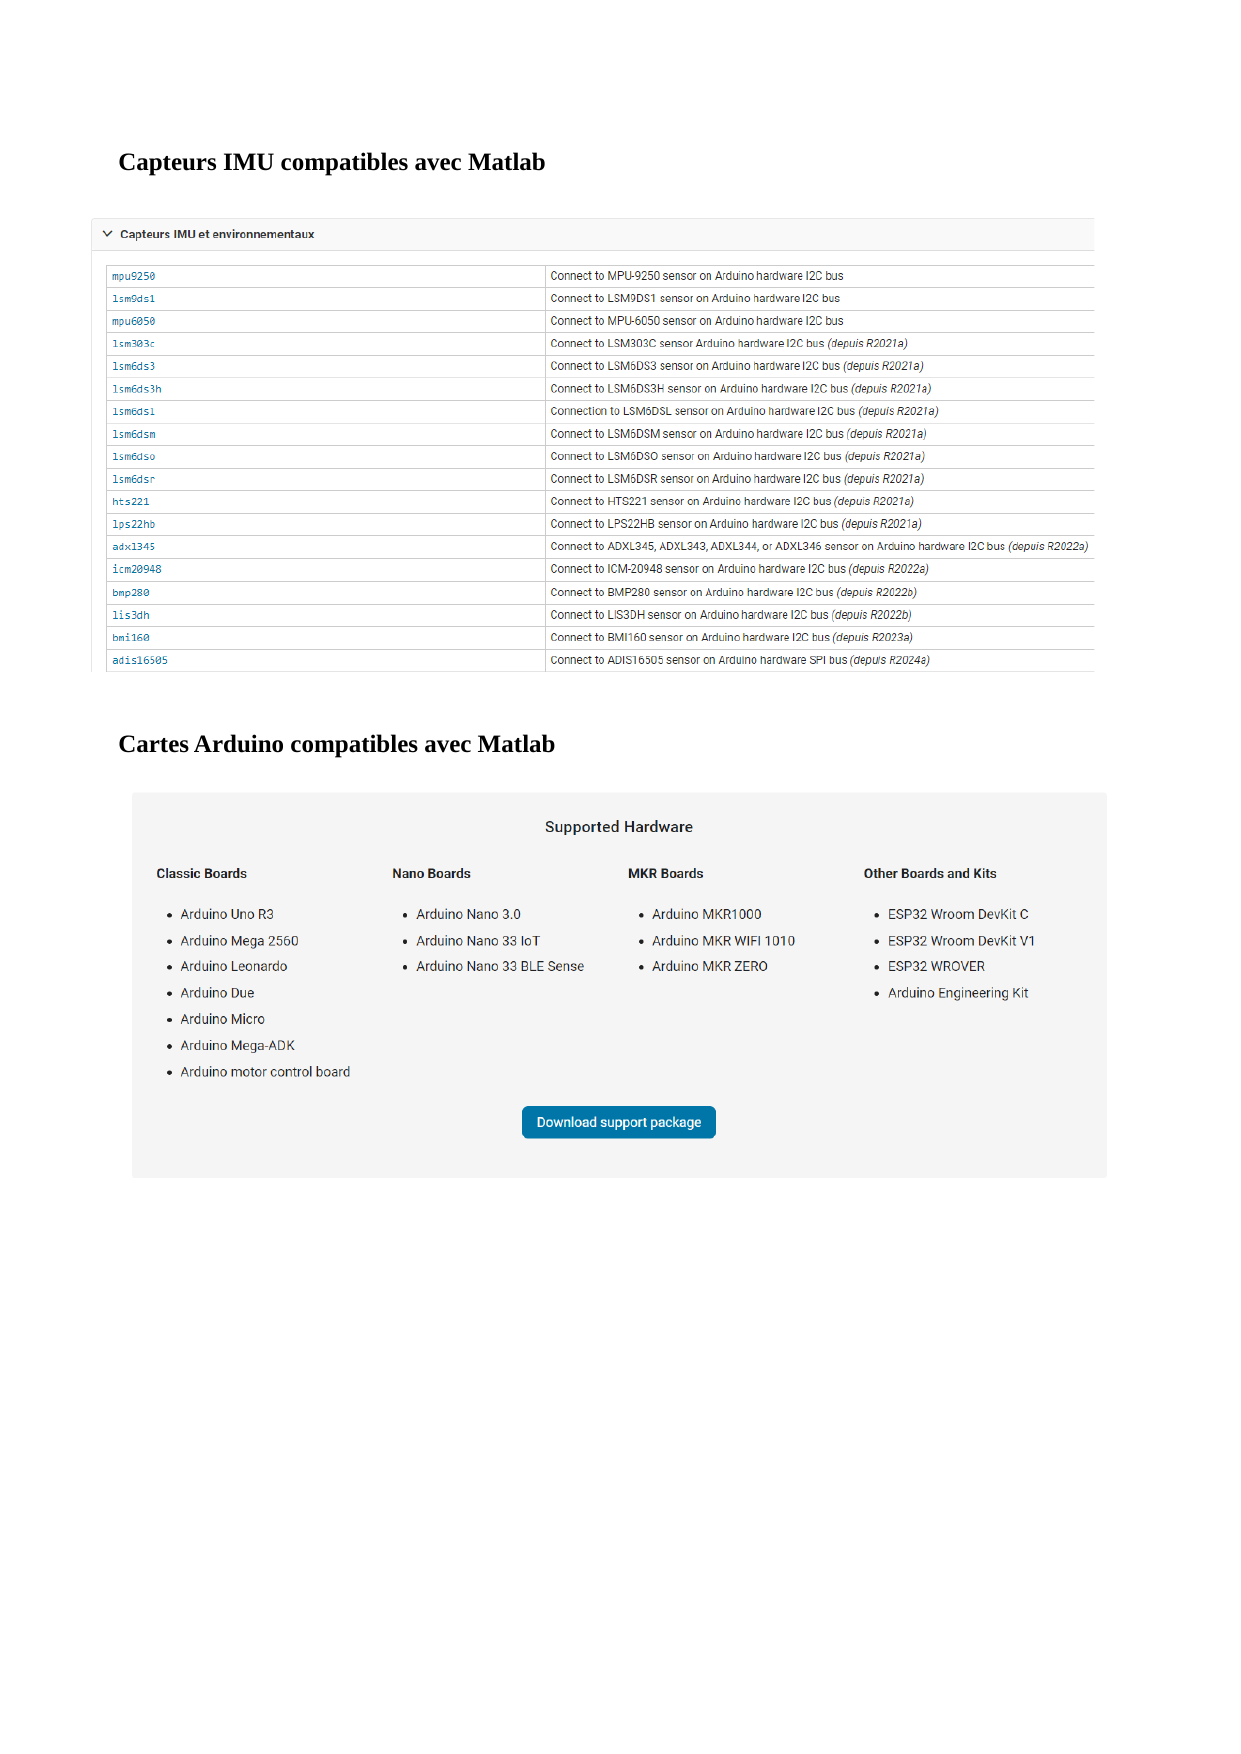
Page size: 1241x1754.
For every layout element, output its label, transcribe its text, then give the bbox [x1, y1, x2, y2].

text Cartes Arduino compatibles avec Matlab [118, 729, 1122, 758]
picture [90, 207, 1095, 672]
text Capteurs IMU compatibles avec Matlab [118, 147, 1122, 176]
picture [118, 786, 1123, 1184]
